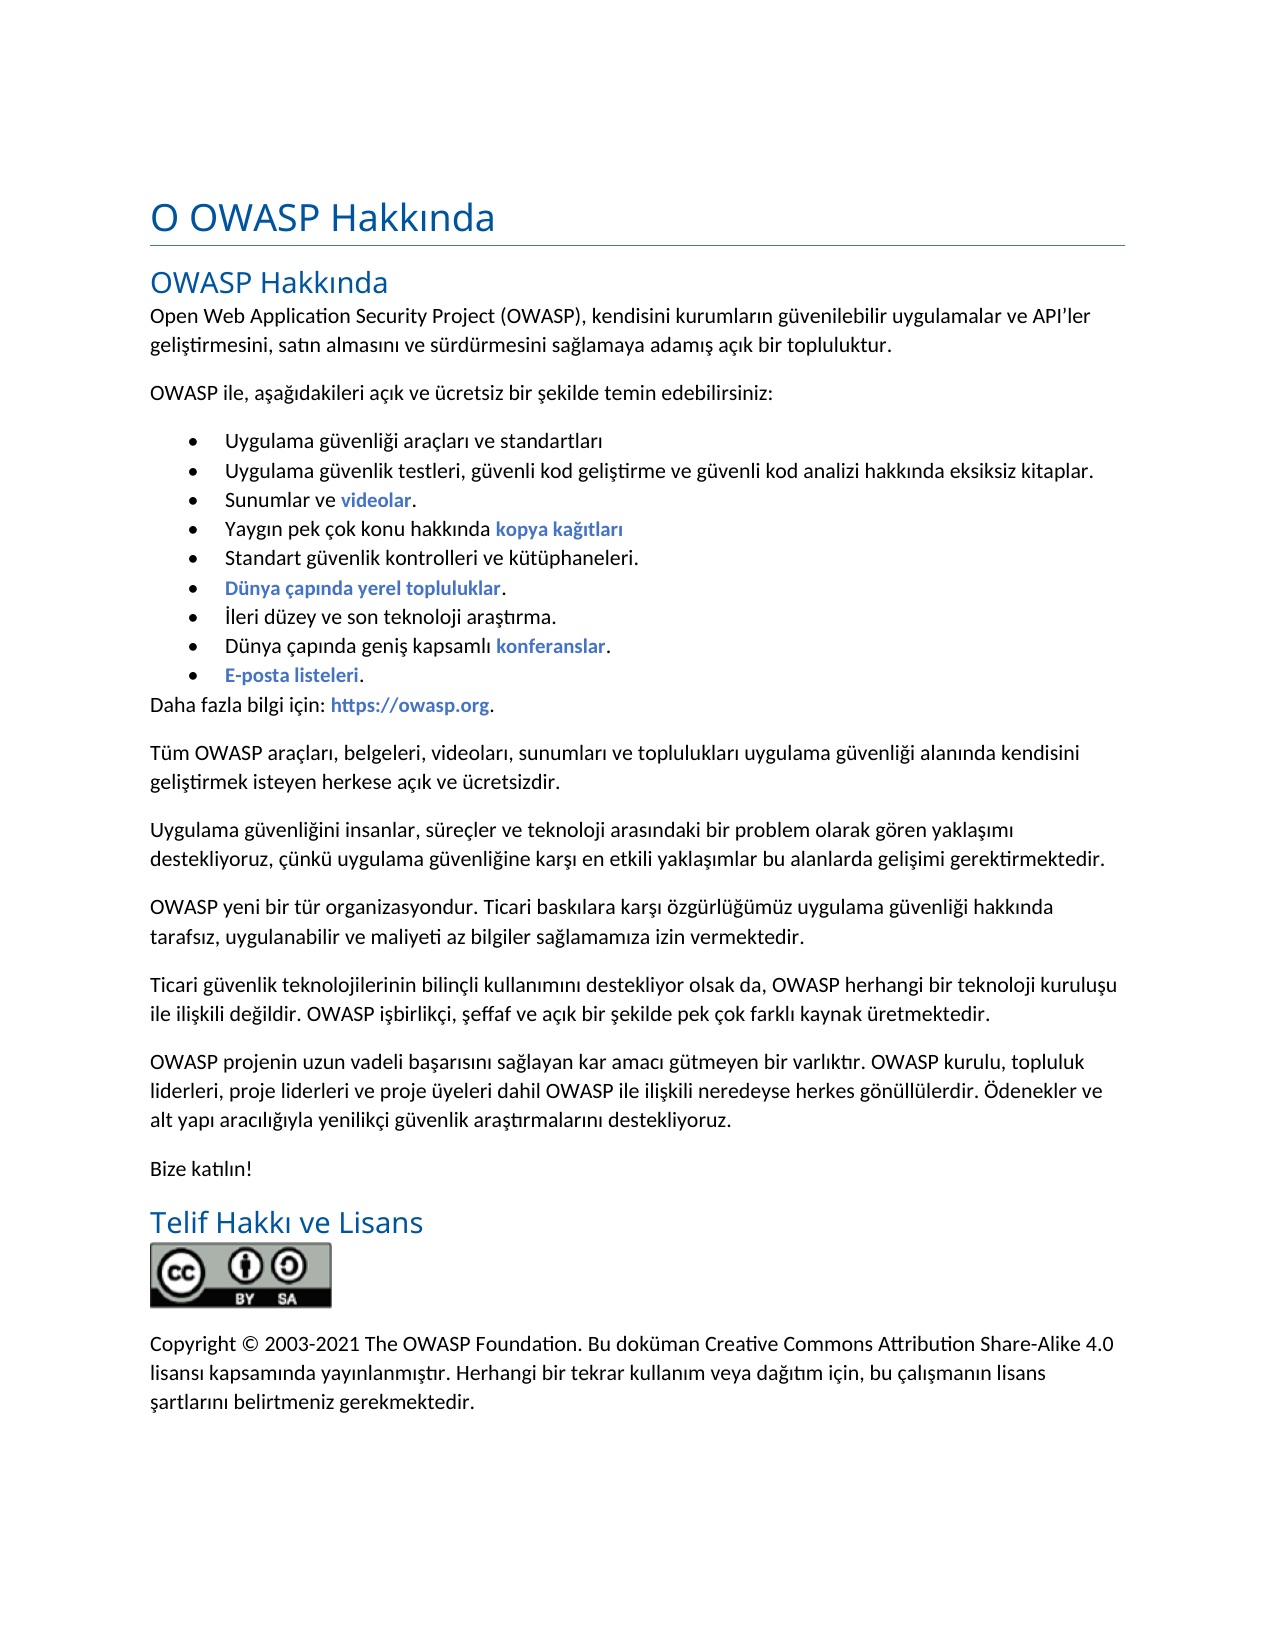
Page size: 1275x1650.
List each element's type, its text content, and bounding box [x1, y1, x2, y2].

list Sunumlar ve videolar. [187, 486, 1125, 513]
list E-posta listeleri. [187, 662, 1125, 688]
list Standart güvenlik kontrolleri ve kütüphaneleri. [187, 544, 1125, 571]
text Ticari güvenlik teknolojilerinin bilinçli kullanımını destekliyor olsak da, OWASP herhangi bir teknoloji kuruluşu ile ilişkili değildir. OWASP işbirlikçi, şeffaf ve açık bir şekilde pek çok farklı kaynak üretmektedir. [150, 971, 1125, 1027]
list Yaygın pek çok konu hakkında kopya kağıtları [187, 515, 1125, 542]
list Dünya çapında geniş kapsamlı konferanslar. [187, 632, 1125, 659]
text OWASP projenin uzun vadeli başarısını sağlayan kar amacı gütmeyen bir varlıktır. OWASP kurulu, topluluk liderleri, proje liderleri ve proje üyeleri dahil OWASP ile ilişkili neredeyse herkes gönüllülerdir. Ödenekler ve alt yapı aracılığıyla yenilikçi güvenlik araştırmalarını destekliyoruz. [150, 1048, 1125, 1133]
text Uygulama güvenliğini insanlar, süreçler ve teknoloji arasındaki bir problem olarak gören yaklaşımı destekliyoruz, çünkü uygulama güvenliğine karşı en etkili yaklaşımlar bu alanlarda gelişimi gerektirmektedir. [150, 816, 1125, 872]
list İleri düzey ve son teknoloji araştırma. [187, 603, 1125, 630]
picture [150, 1242, 332, 1309]
text OWASP ile, aşağıdakileri açık ve ücretsiz bir şekilde temin edebilirsiniz: [150, 379, 1125, 406]
text Open Web Application Security Project (OWASP), kendisini kurumların güvenilebilir uygulamalar ve API’ler geliştirmesini, satın almasını ve sürdürmesini sağlamaya adamış açık bir topluluktur. [150, 302, 1125, 358]
subtitle O OWASP Hakkında [150, 192, 1125, 245]
text Daha fazla bilgi için: https://owasp.org. [150, 691, 1125, 718]
text OWASP yeni bir tür organizasyondur. Ticari baskılara karşı özgürlüğümüz uygulama güvenliği hakkında tarafsız, uygulanabilir ve maliyeti az bilgiler sağlamamıza izin vermektedir. [150, 893, 1125, 949]
text Bize katılın! [150, 1155, 1125, 1181]
list Uygulama güvenlik testleri, güvenli kod geliştirme ve güvenli kod analizi hakkında eksiksiz kitaplar. [187, 457, 1125, 483]
list Uygulama güvenliği araçları ve standartları [187, 427, 1125, 454]
text Tüm OWASP araçları, belgeleri, videoları, sunumları ve toplulukları uygulama güvenliği alanında kendisini geliştirmek isteyen herkese açık ve ücretsizdir. [150, 739, 1125, 795]
subtitle OWASP Hakkında [150, 262, 1125, 302]
subtitle Telif Hakkı ve Lisans [150, 1203, 1125, 1242]
list Dünya çapında yerel topluluklar. [187, 574, 1125, 601]
text Copyright © 2003-2021 The OWASP Foundation. Bu doküman Creative Commons Attribution Share-Alike 4.0 lisansı kapsamında yayınlanmıştır. Herhangi bir tekrar kullanım veya dağıtım için, bu çalışmanın lisans şartlarını belirtmeniz gerekmektedir. [150, 1330, 1125, 1415]
